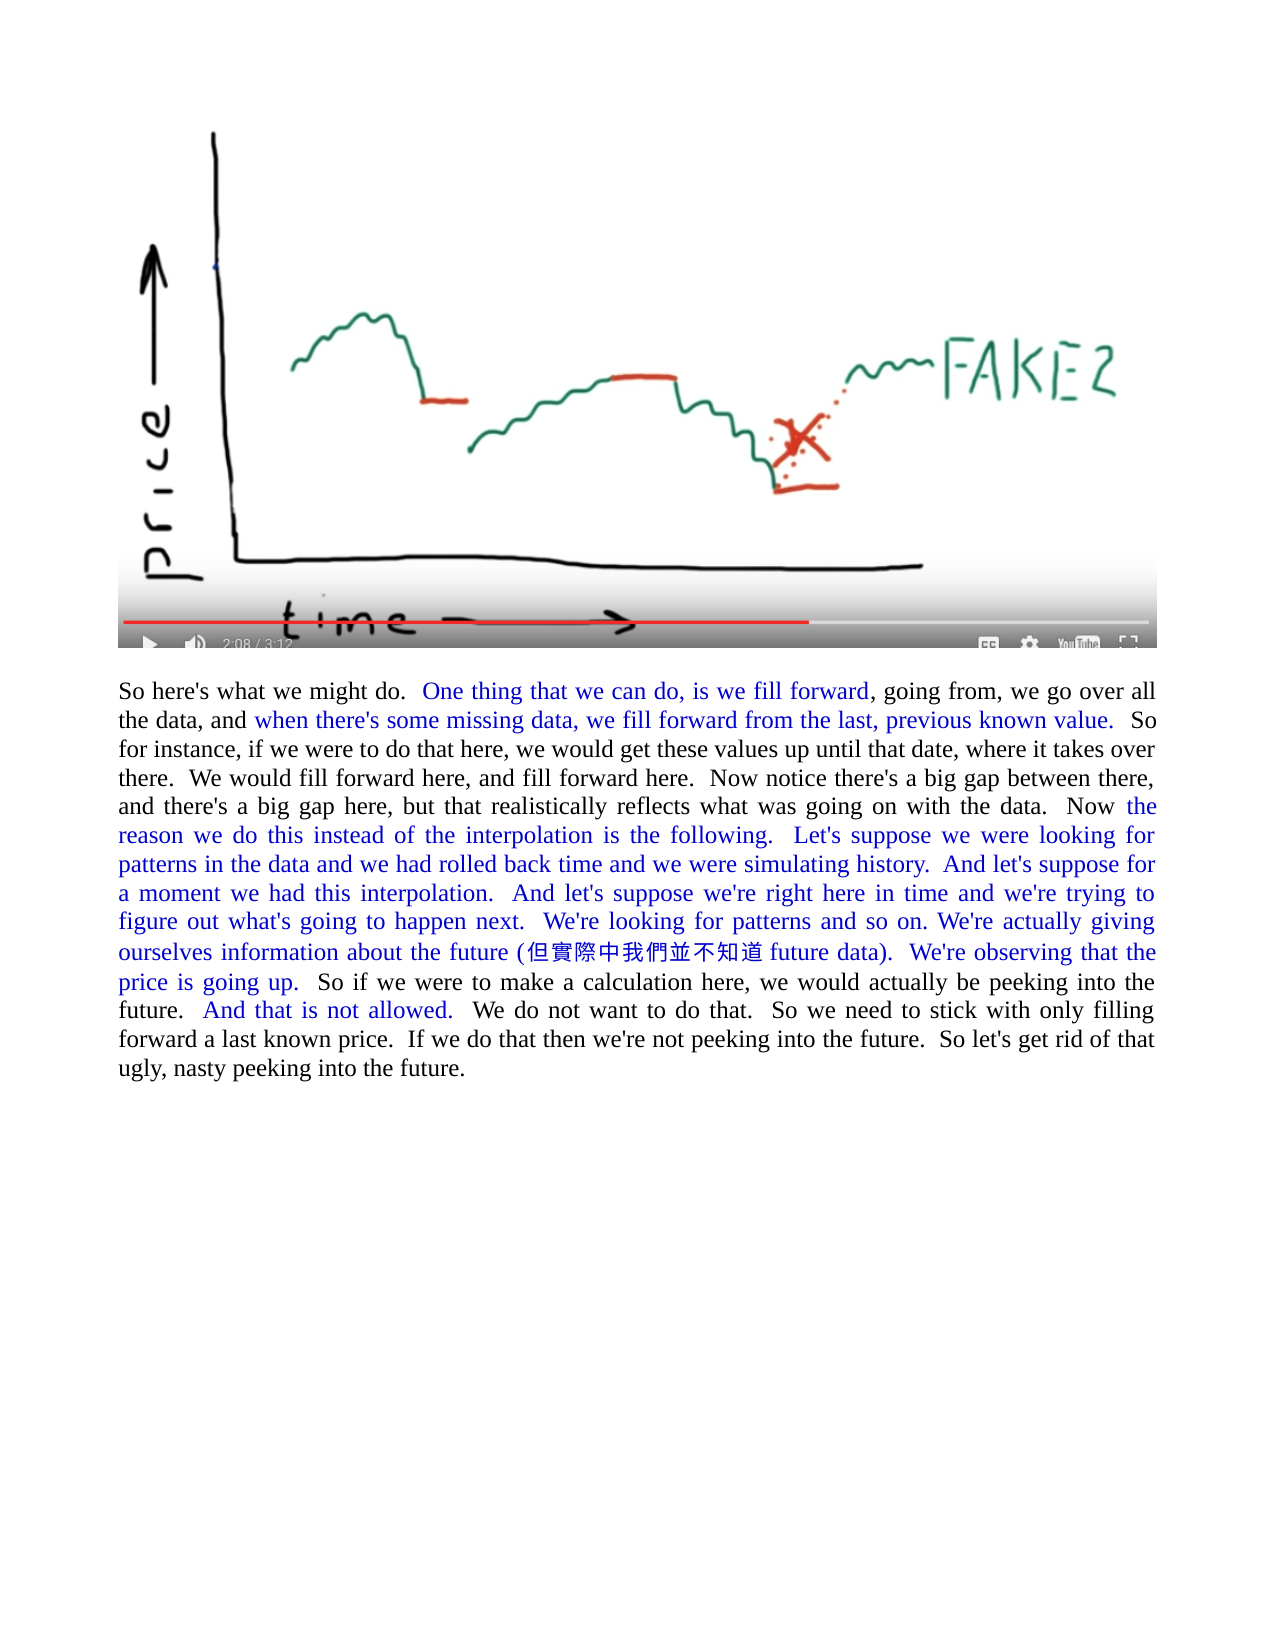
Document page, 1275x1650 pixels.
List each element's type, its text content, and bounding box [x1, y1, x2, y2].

text So here's what we might do. One thing that we can do, is we fill forward, going from, we go over all the data, and when there's some missing data, we fill forward from the last, previous known value. So for instance, if we were to do that here, we would get these values up until that date, where it takes over there. We would fill forward here, and fill forward here. Now notice there's a big gap between there, and there's a big gap here, but that realistically reflects what was going on with the data. Now the reason we do this instead of the interpolation is the following. Let's suppose we were looking for patterns in the data and we had rolled back time and we were simulating history. And let's suppose for a moment we had this interpolation. And let's suppose we're right here in time and we're trying to figure out what's going to happen next. We're looking for patterns and so on. We're actually giving ourselves information about the future (但實際中我們並不知道future data). We're observing that the price is going up. So if we were to make a calculation here, we would actually be peeking into the future. And that is not allowed. We do not want to do that. So we need to stick with only filling forward a last known price. If we do that then we're not peeking into the future. So let's get rid of that ugly, nasty peeking into the future. [118, 676, 1157, 1082]
picture [118, 118, 1157, 648]
